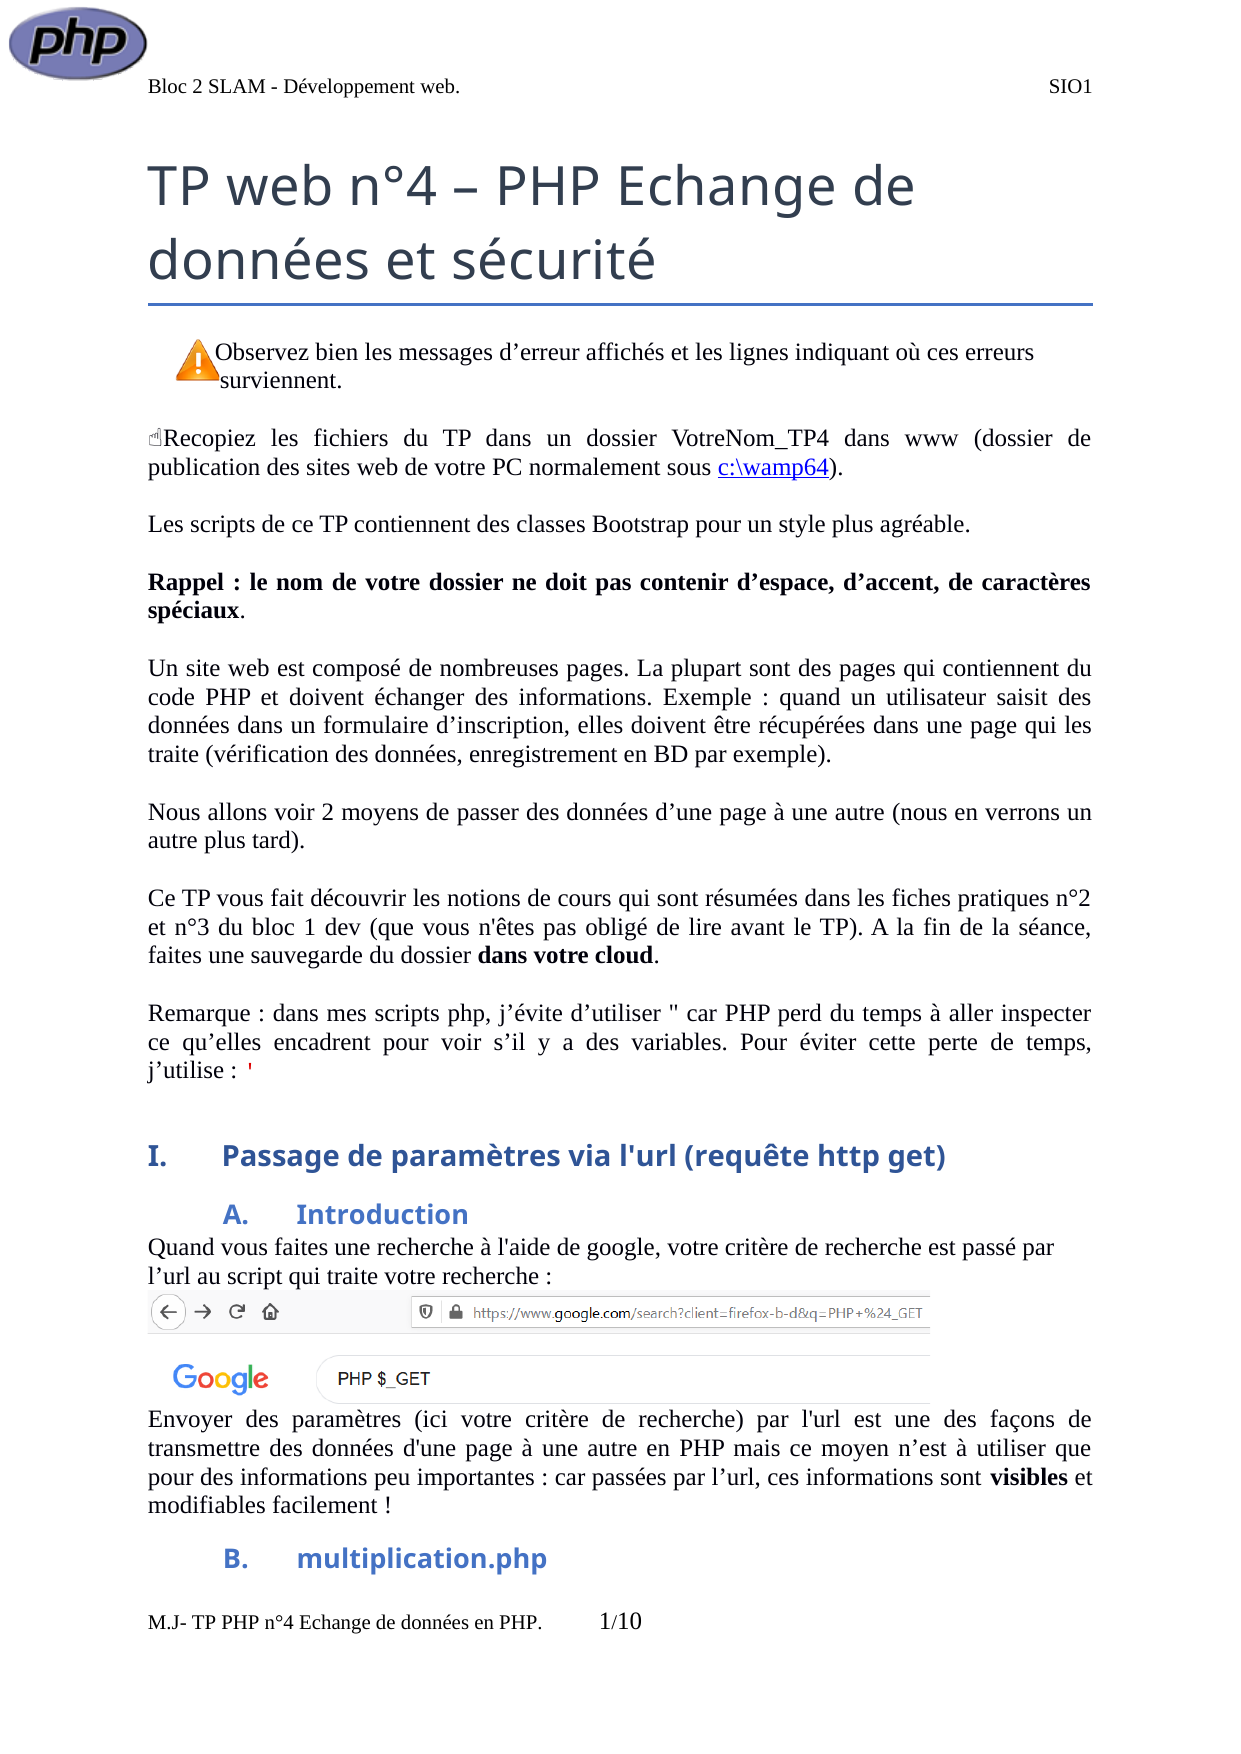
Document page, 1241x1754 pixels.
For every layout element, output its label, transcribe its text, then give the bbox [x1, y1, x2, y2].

picture [147, 1290, 930, 1405]
text Recopiez les fichiers du TP dans un dossier VotreNom_TP4 dans www (dossier de publication des sites web de votre PC normalement sous c:\wamp64). [148, 423, 1093, 481]
picture [175, 338, 220, 381]
text Nous allons voir 2 moyens de passer des données d’une page à une autre (nous en verrons un autre plus tard). [148, 797, 1093, 854]
text Envoyer des paramètres (ici votre critère de recherche) par l'url est une des façons de transmettre des données d'une page à une autre en PHP mais ce moyen n’est à utiliser que pour des informations peu importantes : car passées par l’url, ces informations sont visibles et modifiables facilement ! [148, 1404, 1093, 1519]
text Ce TP vous fait découvrir les notions de cours qui sont résumées dans les fiches pratiques n°2 et n°3 du bloc 1 dev (que vous n'êtes pas obligé de lire avant le TP). A la fin de la séance, faites une sauvegarde du dossier dans votre cloud. [148, 883, 1093, 969]
text Un site web est composé de nombreuses pages. La plupart sont des pages qui contiennent du code PHP et doivent échanger des informations. Exemple : quand un utilisateur saisit des données dans un formulaire d’inscription, elles doivent être récupérées dans une page qui les traite (vérification des données, enregistrement en BD par exemple). [148, 653, 1093, 768]
text Les scripts de ce TP contiennent des classes Bootstrap pour un style plus agréable. [148, 509, 1093, 538]
text Remarque : dans mes scripts php, j’évite d’utiliser " car PHP perd du temps à aller inspecter ce qu’elles encadrent pour voir s’il y a des variables. Pour éviter cette perte de temps, j’utilise : ' [148, 998, 1093, 1085]
subtitle Introduction [223, 1196, 1093, 1232]
text Observez bien les messages d’erreur affichés et les lignes indiquant où ces erreurs surviennent. [148, 337, 1093, 394]
subtitle Passage de paramètres via l'url (requête http get) [148, 1135, 1093, 1175]
subtitle multiplication.php [223, 1540, 1093, 1577]
text TP web n°4 – PHP Echange de données et sécurité [148, 148, 1093, 303]
text Quand vous faites une recherche à l'aide de google, votre critère de recherche est passé par l’url au script qui traite votre recherche : [148, 1232, 1093, 1290]
picture [8, 6, 148, 81]
text Rappel : le nom de votre dossier ne doit pas contenir d’espace, d’accent, de caractères spéciaux. [148, 567, 1093, 624]
